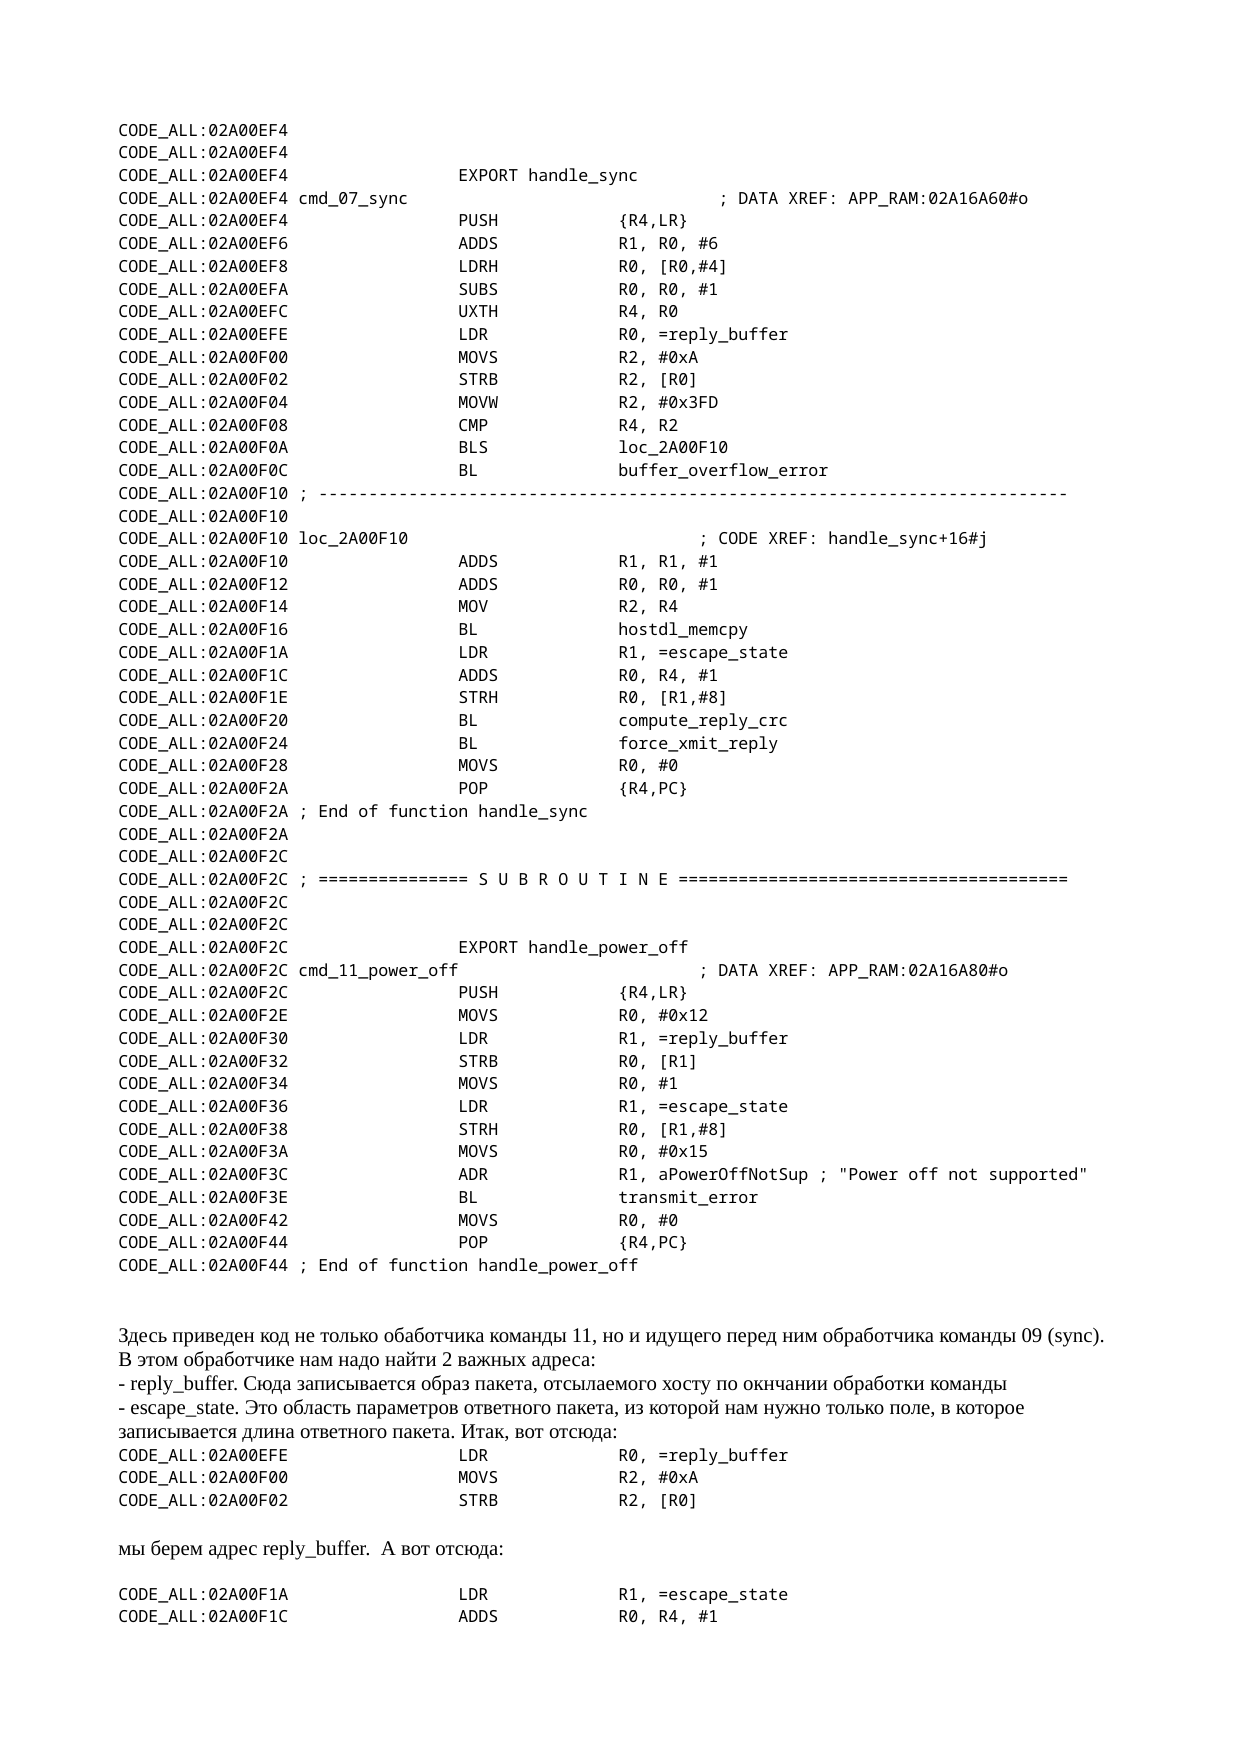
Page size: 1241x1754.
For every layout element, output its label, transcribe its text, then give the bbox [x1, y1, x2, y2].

text мы берем адрес reply_buffer. А вот отсюда: [118, 1536, 1122, 1559]
text CODE_ALL:02A00F2A [118, 822, 1122, 845]
text CODE_ALL:02A00F2C [118, 845, 1122, 867]
text CODE_ALL:02A00F10 ; --------------------------------------------------------------------------- [118, 481, 1122, 504]
text CODE_ALL:02A00EF4 cmd_07_sync ; DATA XREF: APP_RAM:02A16A60#o [118, 186, 1122, 209]
text CODE_ALL:02A00EFA SUBS R0, R0, #1 [118, 277, 1122, 300]
text CODE_ALL:02A00F02 STRB R2, [R0] [118, 1489, 1122, 1511]
text CODE_ALL:02A00F10 [118, 504, 1122, 527]
text CODE_ALL:02A00F2C [118, 913, 1122, 936]
text CODE_ALL:02A00EFC UXTH R4, R0 [118, 300, 1122, 322]
text - escape_state. Это область параметров ответного пакета, из которой нам нужно только поле, в которое записывается длина ответного пакета. Итак, вот отсюда: [118, 1395, 1122, 1443]
text CODE_ALL:02A00F1E STRH R0, [R1,#8] [118, 686, 1122, 708]
text CODE_ALL:02A00F00 MOVS R2, #0xA [118, 1466, 1122, 1489]
text CODE_ALL:02A00F3A MOVS R0, #0x15 [118, 1140, 1122, 1163]
text CODE_ALL:02A00F1A LDR R1, =escape_state [118, 1582, 1122, 1605]
text CODE_ALL:02A00F28 MOVS R0, #0 [118, 754, 1122, 777]
text CODE_ALL:02A00F36 LDR R1, =escape_state [118, 1094, 1122, 1117]
text CODE_ALL:02A00F44 ; End of function handle_power_off [118, 1253, 1122, 1276]
text - reply_buffer. Сюда записывается образ пакета, отсылаемого хосту по окнчании обработки команды [118, 1371, 1122, 1395]
text CODE_ALL:02A00EF4 EXPORT handle_sync [118, 163, 1122, 186]
text CODE_ALL:02A00F30 LDR R1, =reply_buffer [118, 1026, 1122, 1049]
text CODE_ALL:02A00F42 MOVS R0, #0 [118, 1208, 1122, 1231]
text CODE_ALL:02A00F2C EXPORT handle_power_off [118, 936, 1122, 958]
text Здесь приведен код не только обаботчика команды 11, но и идущего перед ним обработчика команды 09 (sync). В этом обработчике нам надо найти 2 важных адреса: [118, 1323, 1122, 1371]
text CODE_ALL:02A00EF4 PUSH {R4,LR} [118, 209, 1122, 232]
text CODE_ALL:02A00EF6 ADDS R1, R0, #6 [118, 232, 1122, 254]
text CODE_ALL:02A00F2C PUSH {R4,LR} [118, 981, 1122, 1004]
text CODE_ALL:02A00F1A LDR R1, =escape_state [118, 640, 1122, 663]
text CODE_ALL:02A00F2E MOVS R0, #0x12 [118, 1004, 1122, 1026]
text CODE_ALL:02A00F3E BL transmit_error [118, 1185, 1122, 1208]
text CODE_ALL:02A00F38 STRH R0, [R1,#8] [118, 1117, 1122, 1140]
text CODE_ALL:02A00EF4 [118, 118, 1122, 141]
text CODE_ALL:02A00F2C ; =============== S U B R O U T I N E ======================================= [118, 867, 1122, 890]
text CODE_ALL:02A00EFE LDR R0, =reply_buffer [118, 322, 1122, 345]
text CODE_ALL:02A00F2A POP {R4,PC} [118, 777, 1122, 799]
text CODE_ALL:02A00F34 MOVS R0, #1 [118, 1072, 1122, 1094]
text CODE_ALL:02A00F44 POP {R4,PC} [118, 1231, 1122, 1253]
text CODE_ALL:02A00F2C [118, 890, 1122, 913]
text CODE_ALL:02A00F32 STRB R0, [R1] [118, 1049, 1122, 1072]
text CODE_ALL:02A00F3C ADR R1, aPowerOffNotSup ; "Power off not supported" [118, 1163, 1122, 1185]
text CODE_ALL:02A00F10 loc_2A00F10 ; CODE XREF: handle_sync+16#j [118, 527, 1122, 549]
text CODE_ALL:02A00F2A ; End of function handle_sync [118, 799, 1122, 822]
text CODE_ALL:02A00EFE LDR R0, =reply_buffer [118, 1443, 1122, 1466]
text CODE_ALL:02A00F2C cmd_11_power_off ; DATA XREF: APP_RAM:02A16A80#o [118, 958, 1122, 981]
text CODE_ALL:02A00F08 CMP R4, R2 [118, 413, 1122, 436]
text CODE_ALL:02A00F0C BL buffer_overflow_error [118, 459, 1122, 481]
text CODE_ALL:02A00F10 ADDS R1, R1, #1 [118, 549, 1122, 572]
text CODE_ALL:02A00F12 ADDS R0, R0, #1 [118, 572, 1122, 595]
text CODE_ALL:02A00F1C ADDS R0, R4, #1 [118, 1605, 1122, 1628]
text CODE_ALL:02A00F04 MOVW R2, #0x3FD [118, 391, 1122, 413]
text CODE_ALL:02A00F20 BL compute_reply_crc [118, 708, 1122, 731]
text CODE_ALL:02A00F16 BL hostdl_memcpy [118, 618, 1122, 640]
text CODE_ALL:02A00EF8 LDRH R0, [R0,#4] [118, 254, 1122, 277]
text CODE_ALL:02A00F02 STRB R2, [R0] [118, 368, 1122, 391]
text CODE_ALL:02A00F14 MOV R2, R4 [118, 595, 1122, 618]
text CODE_ALL:02A00F24 BL force_xmit_reply [118, 731, 1122, 754]
text CODE_ALL:02A00EF4 [118, 141, 1122, 163]
text CODE_ALL:02A00F0A BLS loc_2A00F10 [118, 436, 1122, 459]
text CODE_ALL:02A00F1C ADDS R0, R4, #1 [118, 663, 1122, 686]
text CODE_ALL:02A00F00 MOVS R2, #0xA [118, 345, 1122, 368]
